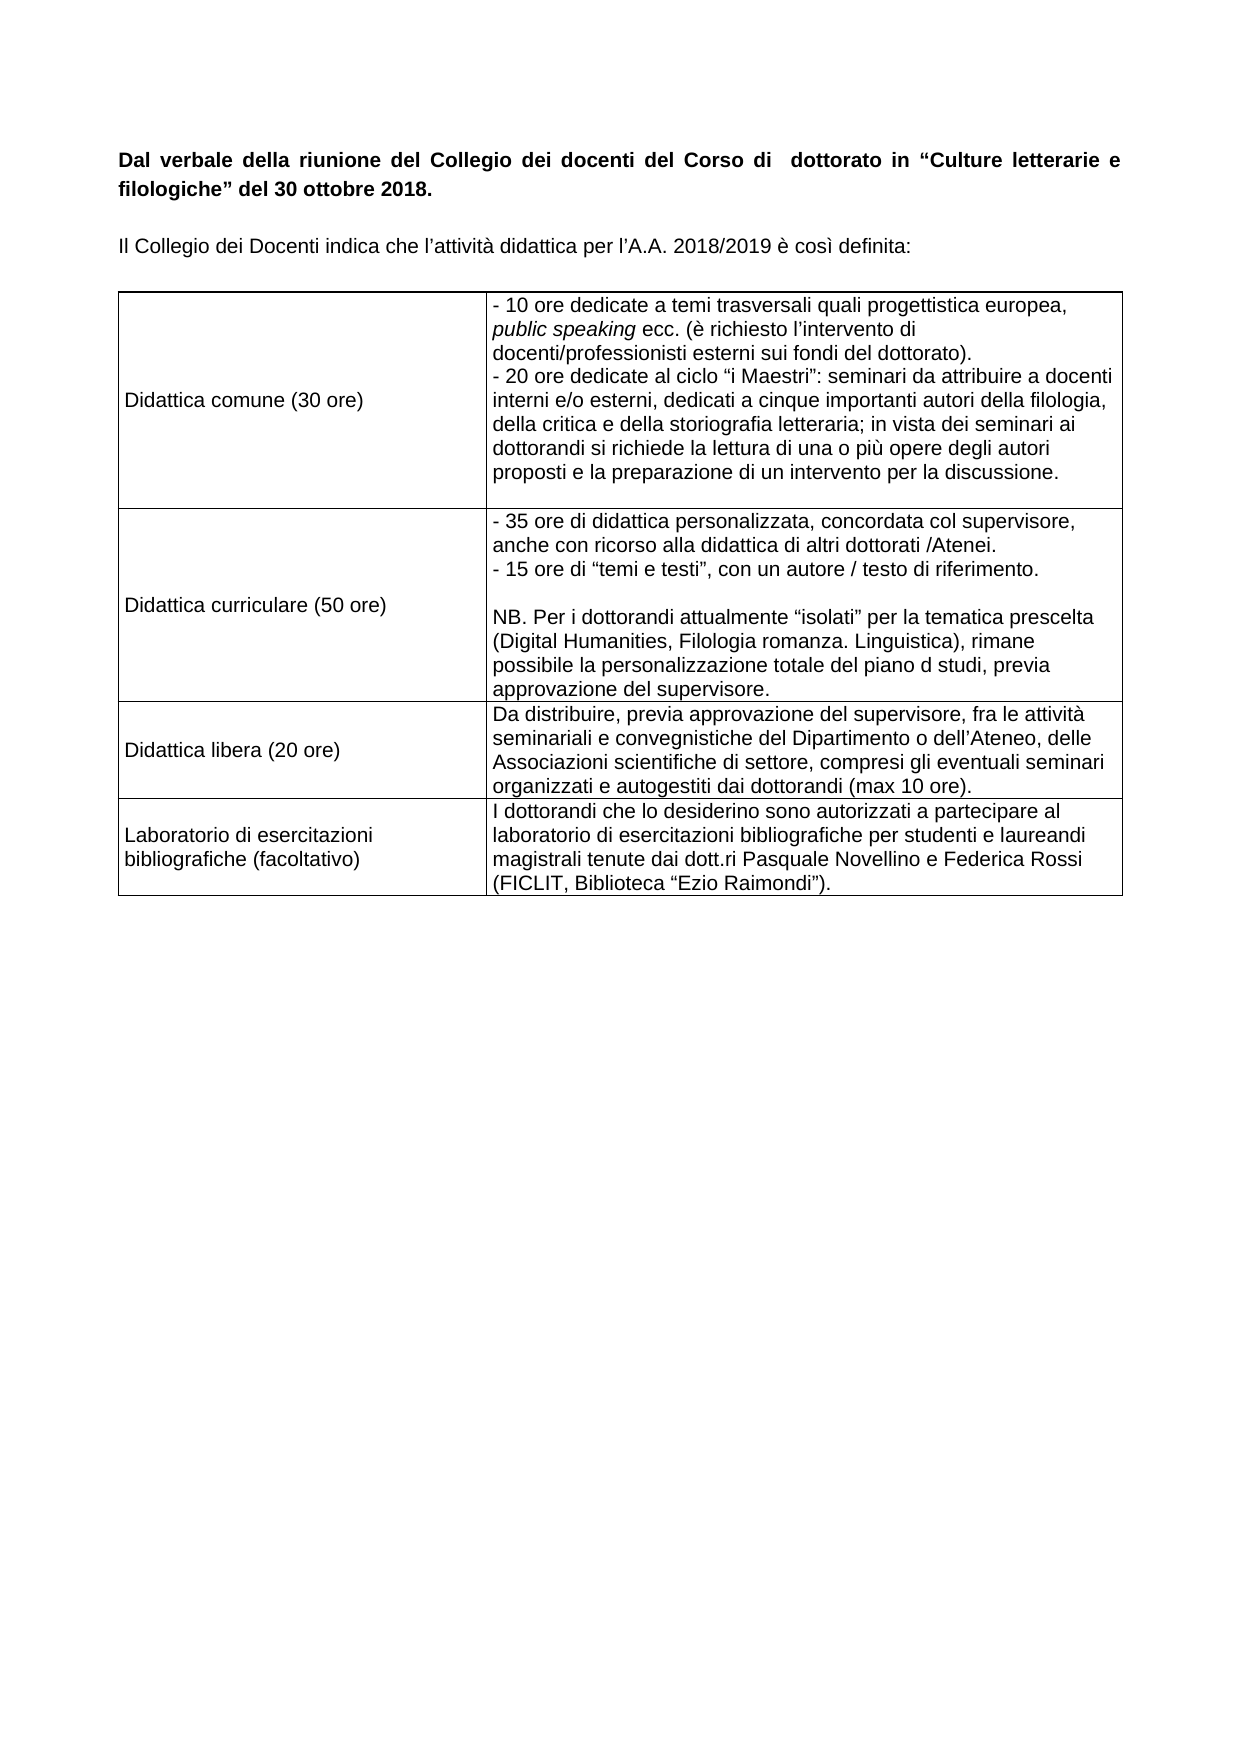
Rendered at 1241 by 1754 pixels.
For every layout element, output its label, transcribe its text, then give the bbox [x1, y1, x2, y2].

table_cell Da distribuire, previa approvazione del supervisore, fra le attività seminariali e convegnistiche del Dipartimento o dell’Ateneo, delle Associazioni scientifiche di settore, compresi gli eventuali seminari organizzati e autogestiti dai dottorandi (max 10 ore). [487, 702, 1122, 798]
text Il Collegio dei Docenti indica che l’attività didattica per l’A.A. 2018/2019 è così definita: [118, 234, 1122, 258]
table_cell I dottorandi che lo desiderino sono autorizzati a partecipare al laboratorio di esercitazioni bibliografiche per studenti e laureandi magistrali tenute dai dott.ri Pasquale Novellino e Federica Rossi (FICLIT, Biblioteca “Ezio Raimondi”). [487, 799, 1122, 894]
table_cell - 35 ore di didattica personalizzata, concordata col supervisore, anche con ricorso alla didattica di altri dottorati /Atenei. - 15 ore di “temi e testi”, con un autore / testo di riferimento. NB. Per i dottorandi attualmente “isolati” per la tematica prescelta (Digital Humanities, Filologia romanza. Linguistica), rimane possibile la personalizzazione totale del piano d studi, previa approvazione del supervisore. [487, 509, 1122, 701]
table_header - 10 ore dedicate a temi trasversali quali progettistica europea, public speaking ecc. (è richiesto l’intervento di docenti/professionisti esterni sui fondi del dottorato). - 20 ore dedicate al ciclo “i Maestri”: seminari da attribuire a docenti interni e/o esterni, dedicati a cinque importanti autori della filologia, della critica e della storiografia letteraria; in vista dei seminari ai dottorandi si richiede la lettura di una o più opere degli autori proposti e la preparazione di un intervento per la discussione. [487, 293, 1122, 508]
table_header Didattica comune (30 ore) [119, 293, 486, 508]
table_cell Didattica libera (20 ore) [119, 702, 486, 798]
table_cell Didattica curriculare (50 ore) [119, 509, 486, 701]
text Dal verbale della riunione del Collegio dei docenti del Corso di dottorato in “Culture letterarie e filologiche” del 30 ottobre 2018. [118, 148, 1122, 200]
table_cell Laboratorio di esercitazioni bibliografiche (facoltativo) [119, 799, 486, 894]
